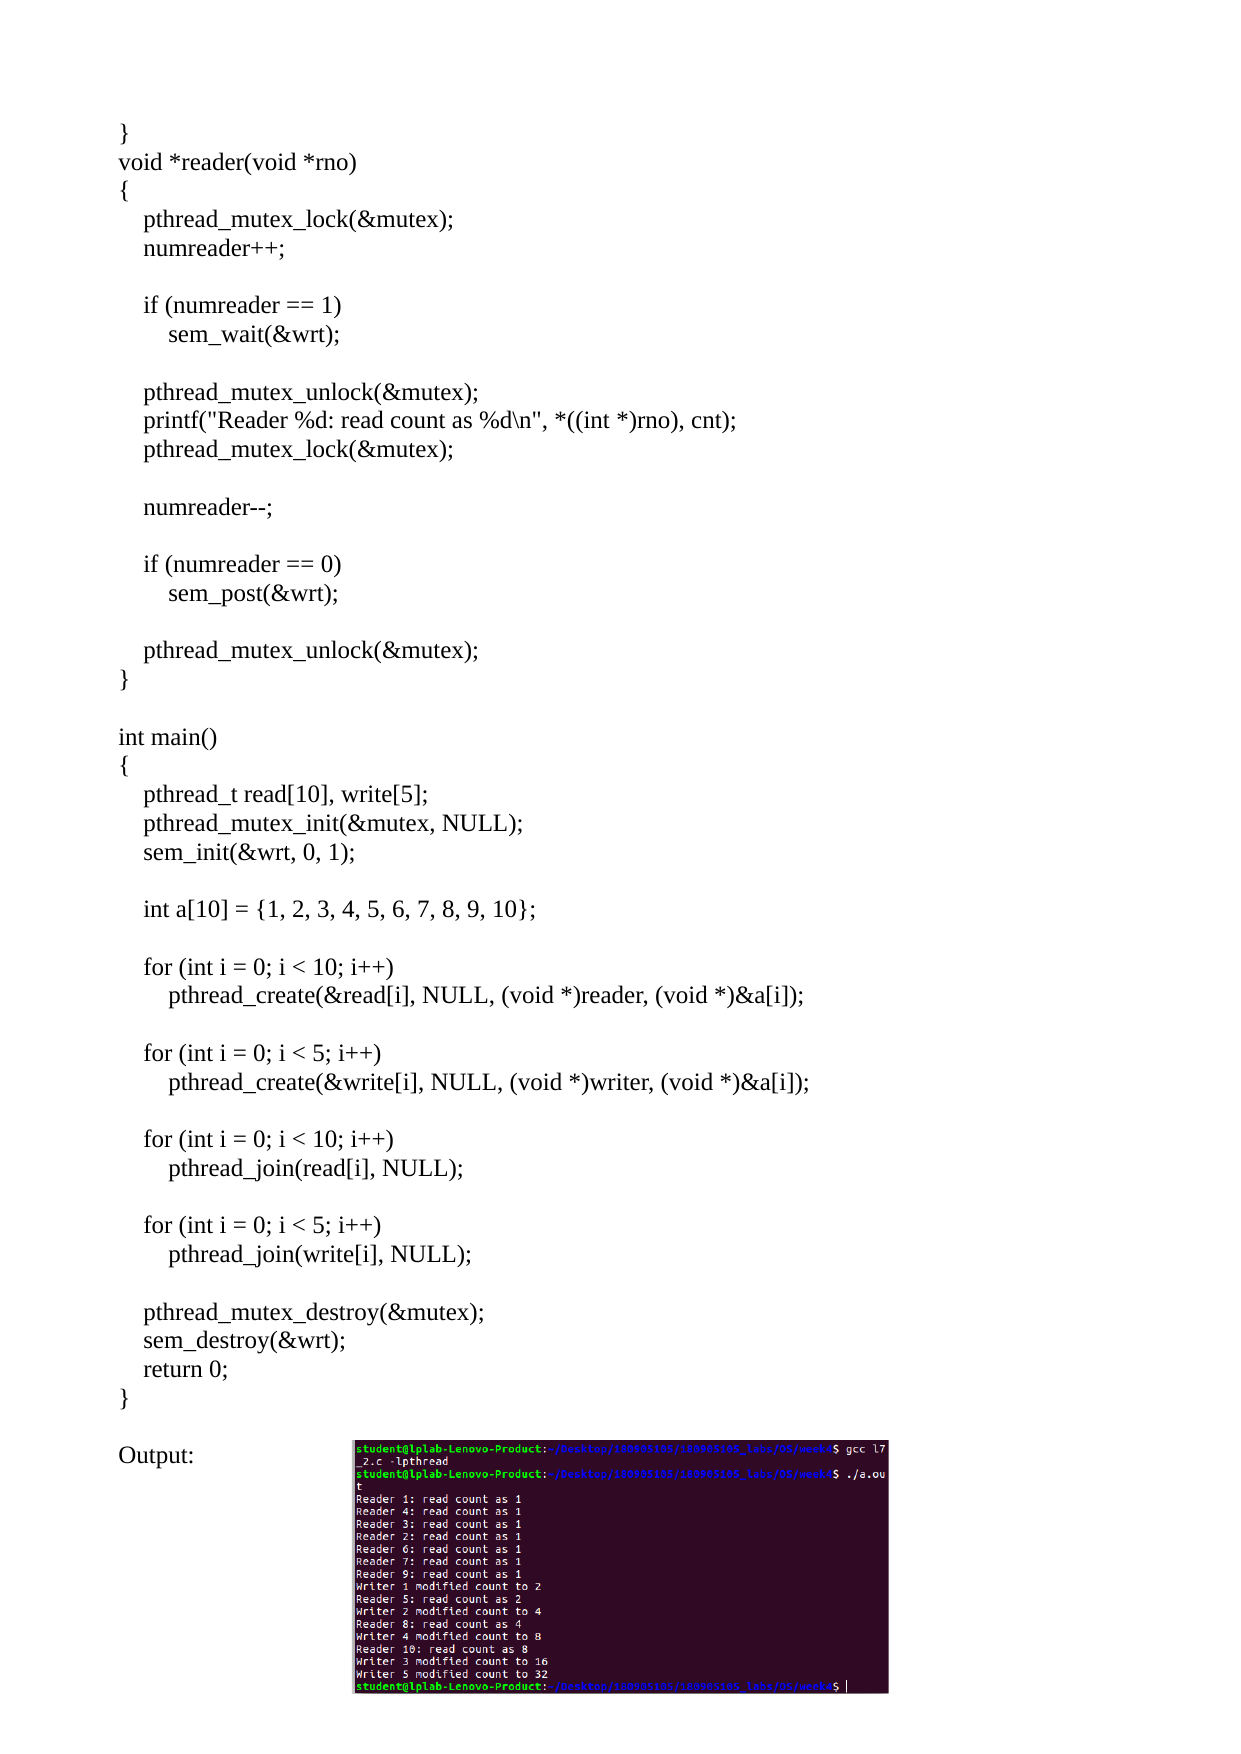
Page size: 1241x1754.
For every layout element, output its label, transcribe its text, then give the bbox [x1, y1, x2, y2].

text void *reader(void *rno) [118, 147, 1122, 176]
text pthread_create(&read[i], NULL, (void *)reader, (void *)&a[i]); [118, 981, 1122, 1009]
text for (int i = 0; i < 10; i++) [118, 952, 1122, 981]
text pthread_t read[10], write[5]; [118, 779, 1122, 808]
text { [118, 751, 1122, 779]
text pthread_mutex_unlock(&mutex); [118, 636, 1122, 664]
text pthread_join(write[i], NULL); [118, 1239, 1122, 1268]
text numreader--; [118, 492, 1122, 521]
text pthread_create(&write[i], NULL, (void *)writer, (void *)&a[i]); [118, 1067, 1122, 1096]
text pthread_mutex_lock(&mutex); [118, 434, 1122, 463]
text pthread_mutex_lock(&mutex); [118, 204, 1122, 233]
text Output: [118, 1441, 351, 1469]
text { [118, 176, 1122, 204]
text pthread_join(read[i], NULL); [118, 1153, 1122, 1182]
text sem_post(&wrt); [118, 578, 1122, 607]
text for (int i = 0; i < 10; i++) [118, 1124, 1122, 1153]
text for (int i = 0; i < 5; i++) [118, 1038, 1122, 1067]
text if (numreader == 0) [118, 549, 1122, 578]
picture [351, 1440, 889, 1694]
text if (numreader == 1) [118, 291, 1122, 319]
text return 0; [118, 1354, 1122, 1383]
text sem_wait(&wrt); [118, 319, 1122, 348]
text } [118, 664, 1122, 693]
text for (int i = 0; i < 5; i++) [118, 1211, 1122, 1239]
text pthread_mutex_init(&mutex, NULL); [118, 808, 1122, 837]
text printf("Reader %d: read count as %d\n", *((int *)rno), cnt); [118, 406, 1122, 434]
text pthread_mutex_unlock(&mutex); [118, 377, 1122, 406]
text sem_init(&wrt, 0, 1); [118, 837, 1122, 866]
text [889, 1441, 1122, 1469]
text numreader++; [118, 233, 1122, 262]
text int a[10] = {1, 2, 3, 4, 5, 6, 7, 8, 9, 10}; [118, 894, 1122, 923]
text } [118, 118, 1122, 147]
text } [118, 1383, 1122, 1412]
text int main() [118, 722, 1122, 751]
text sem_destroy(&wrt); [118, 1326, 1122, 1354]
text pthread_mutex_destroy(&mutex); [118, 1297, 1122, 1326]
